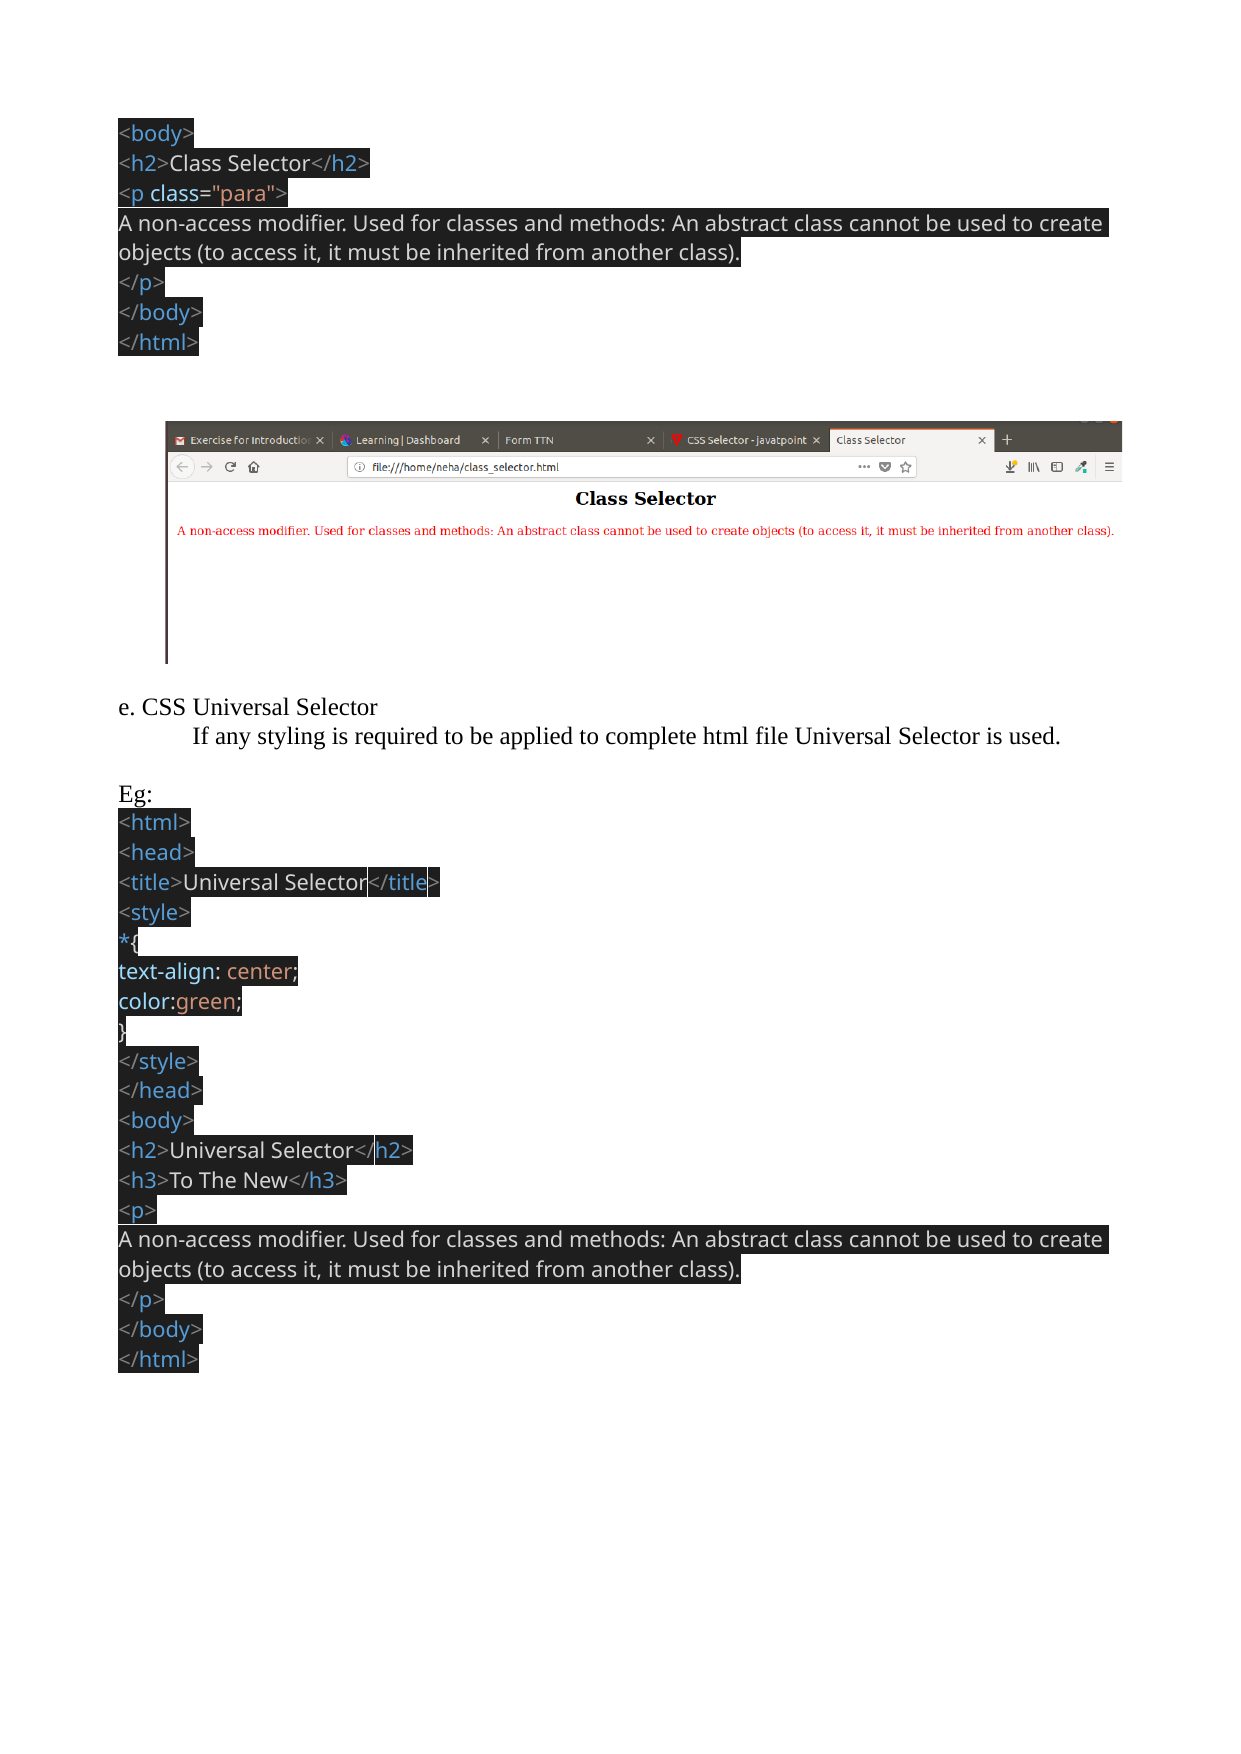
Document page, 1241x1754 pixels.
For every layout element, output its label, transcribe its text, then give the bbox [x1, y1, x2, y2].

text </head> [118, 1076, 1122, 1105]
text } [118, 1016, 1122, 1046]
text <style> [118, 897, 1122, 927]
picture [165, 421, 1123, 664]
text color:green; [118, 986, 1122, 1016]
text </style> [118, 1046, 1122, 1076]
text <html> [118, 807, 1122, 837]
text <title>Universal Selector</title> [118, 867, 1122, 897]
text <h2>Universal Selector</h2> [118, 1135, 1122, 1165]
text A non-access modifier. Used for classes and methods: An abstract class cannot be used to create objects (to access it, it must be inherited from another class). [118, 207, 1122, 267]
text text-align: center; [118, 956, 1122, 986]
text <body> [118, 118, 1122, 148]
text <h2>Class Selector</h2> [118, 148, 1122, 178]
text <h3>To The New</h3> [118, 1165, 1122, 1195]
text <head> [118, 837, 1122, 867]
text Eg: [118, 779, 1122, 807]
text </html> [118, 327, 1122, 356]
text </p> [118, 1284, 1122, 1314]
text </body> [118, 1314, 1122, 1344]
text </body> [118, 297, 1122, 327]
text A non-access modifier. Used for classes and methods: An abstract class cannot be used to create objects (to access it, it must be inherited from another class). [118, 1224, 1122, 1284]
text <p class="para"> [118, 178, 1122, 207]
text e. CSS Universal Selector [118, 692, 1122, 721]
text *{ [118, 927, 1122, 956]
text </html> [118, 1344, 1122, 1373]
text <body> [118, 1105, 1122, 1135]
text </p> [118, 267, 1122, 297]
text If any styling is required to be applied to complete html file Universal Selector is used. [118, 721, 1122, 750]
text <p> [118, 1195, 1122, 1224]
